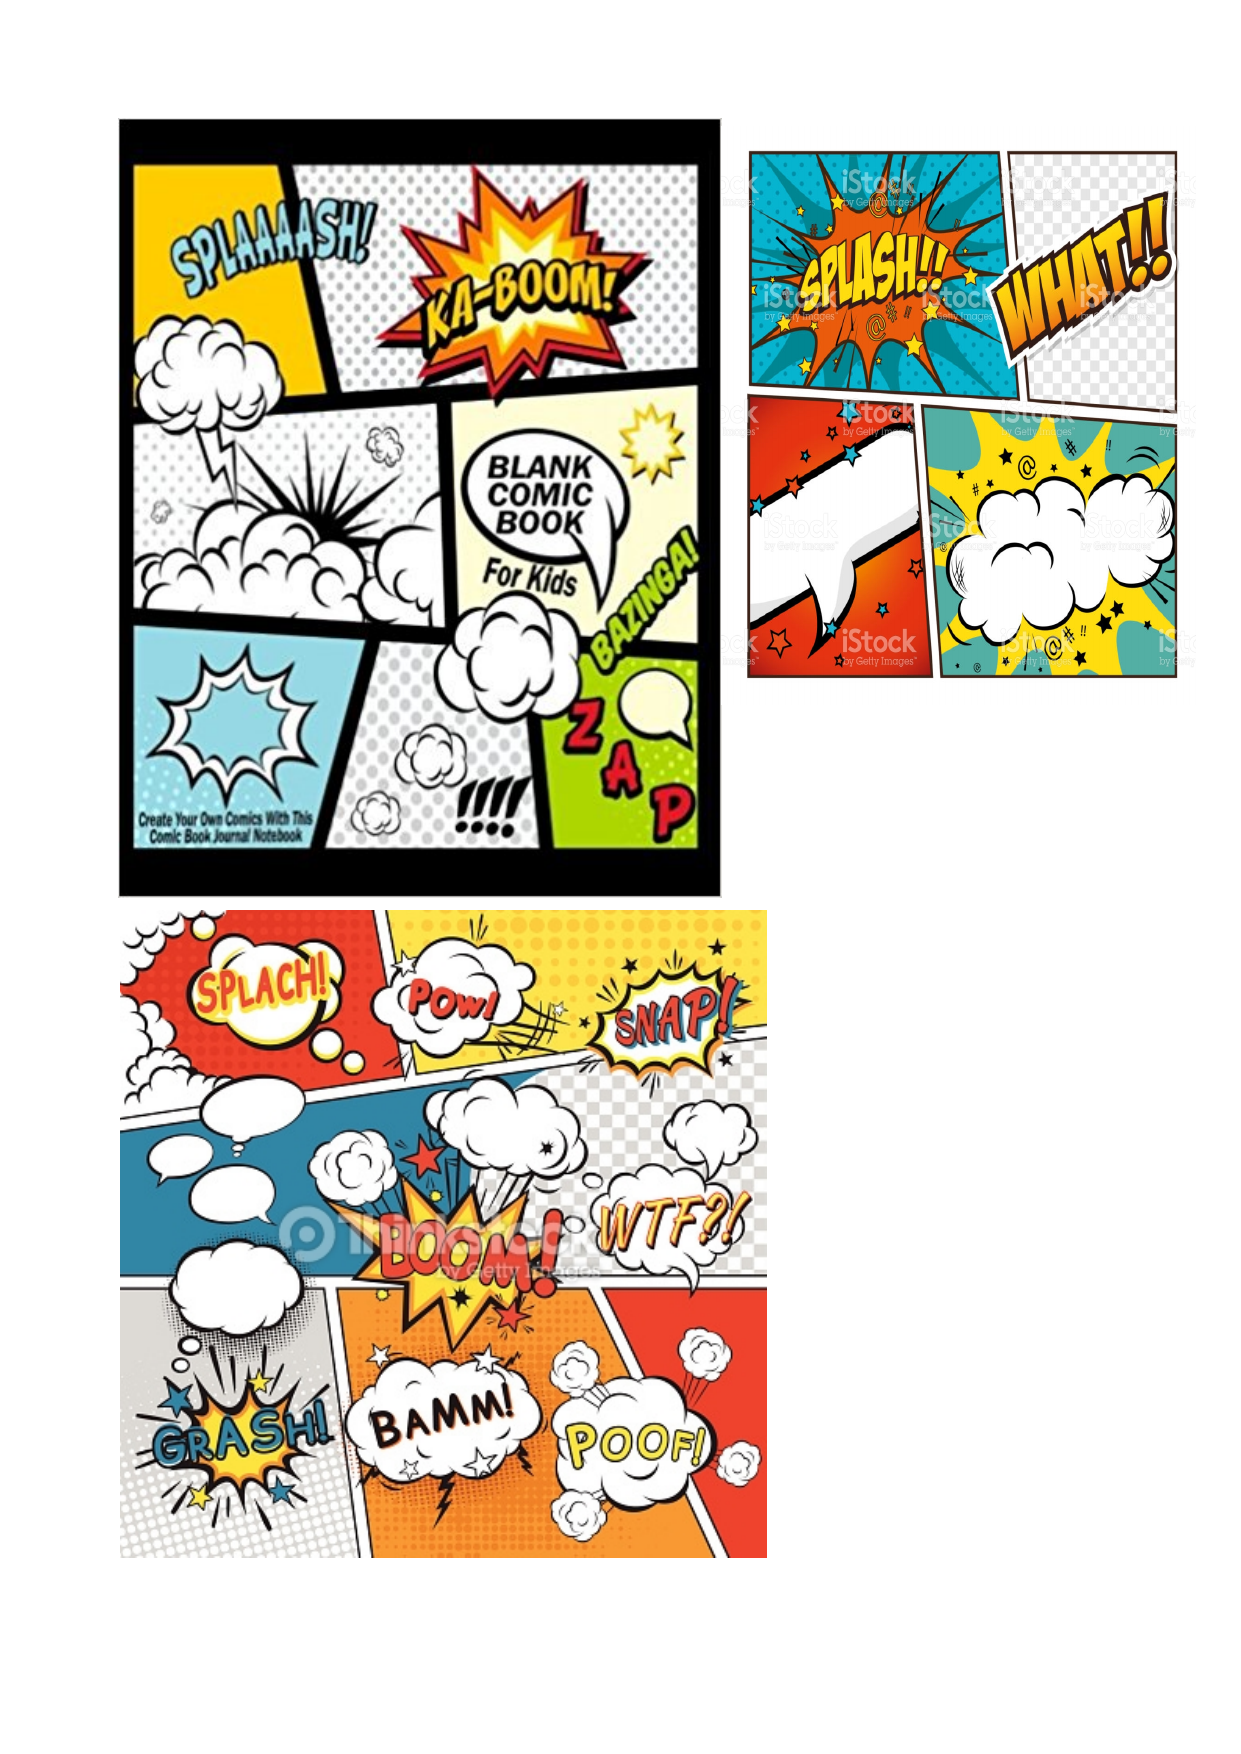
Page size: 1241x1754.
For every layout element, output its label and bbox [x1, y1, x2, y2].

picture [120, 910, 767, 1558]
picture [118, 118, 1196, 898]
